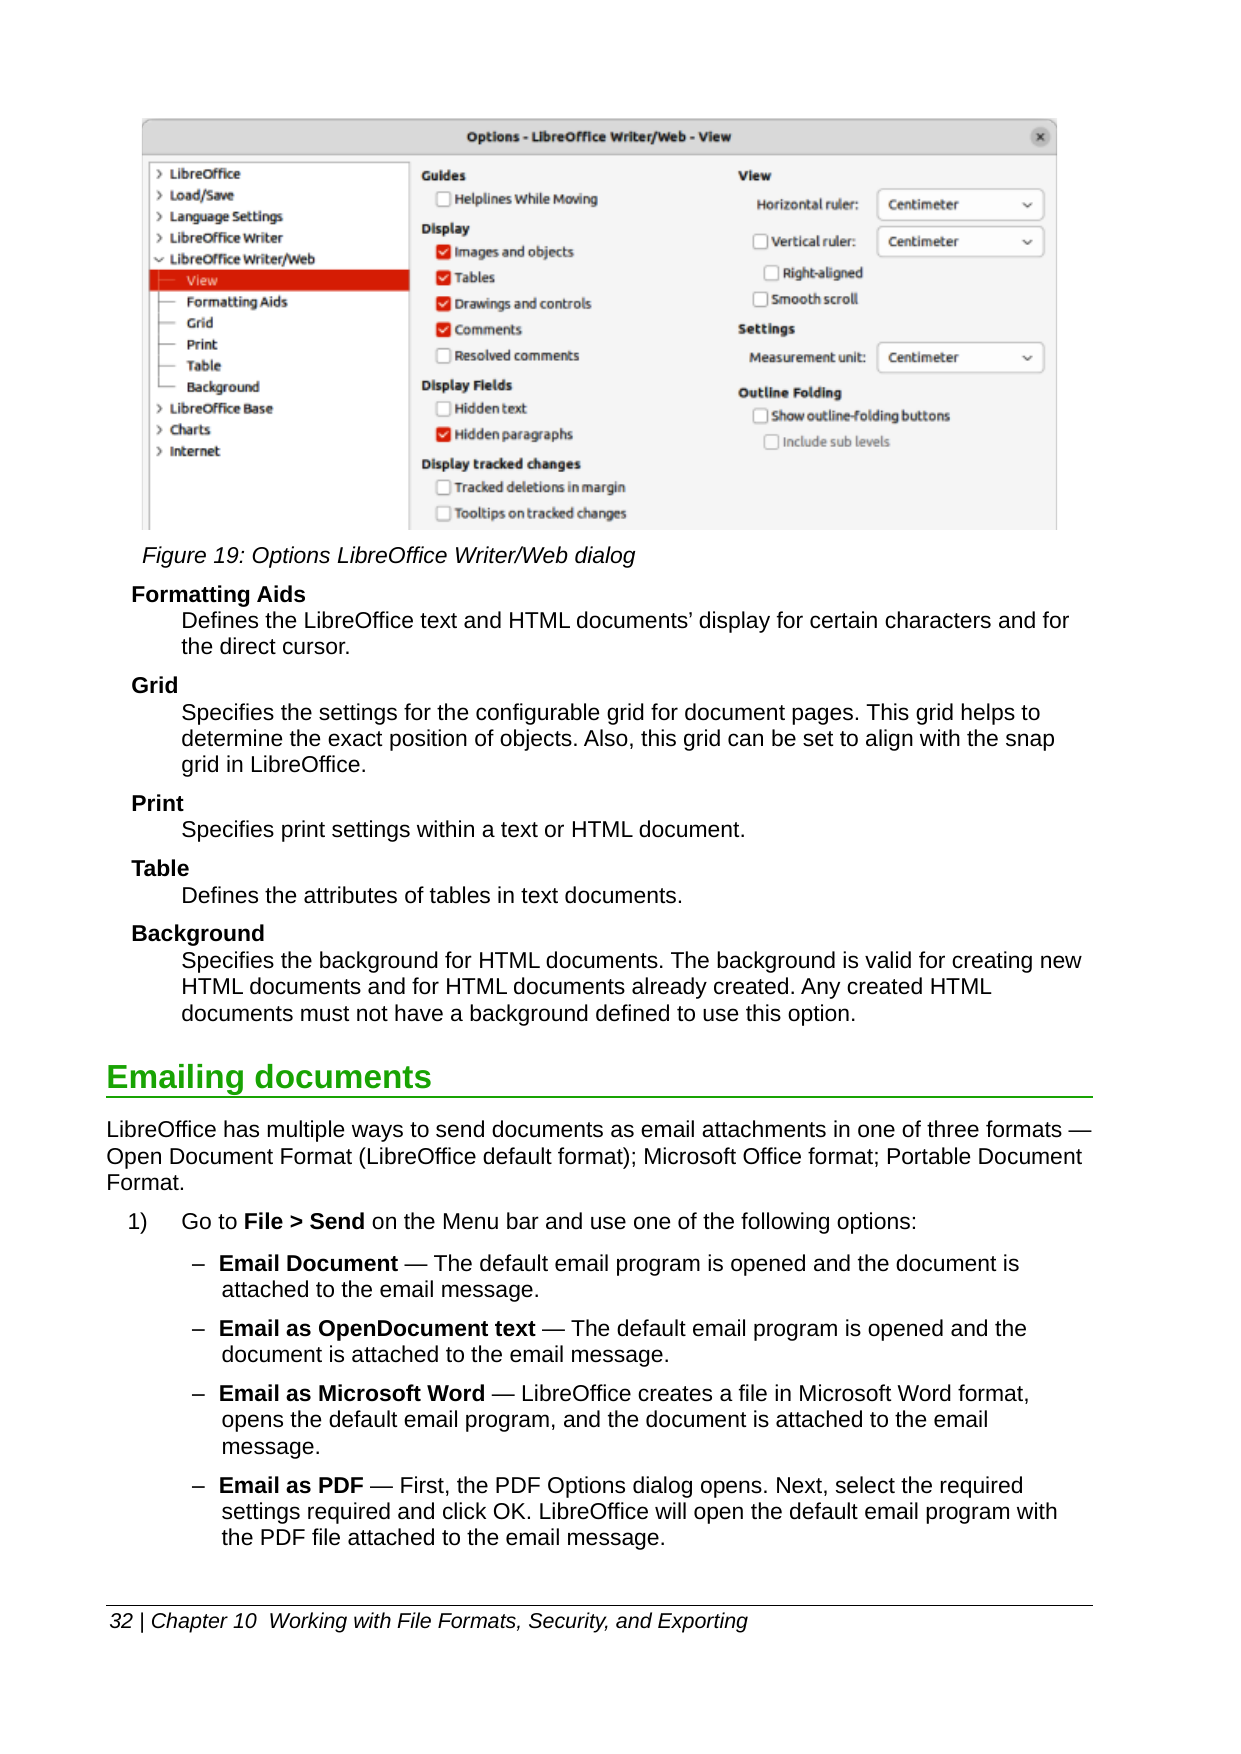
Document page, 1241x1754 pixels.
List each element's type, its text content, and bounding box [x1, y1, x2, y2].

list Email Document — The default email program is opened and the document is attached to the email message. [189, 1247, 1093, 1302]
list Email as Microsoft Word — LibreOffice creates a file in Microsoft Word format, opens the default email program, and the document is attached to the email message. [189, 1377, 1093, 1459]
text Formatting Aids [131, 581, 1093, 607]
text Print [131, 790, 1093, 816]
text Figure 19: Options LibreOffice Writer/Web dialog [142, 542, 1057, 568]
text Table [131, 855, 1093, 882]
text Specifies the settings for the configurable grid for document pages. This grid helps to determine the exact position of objects. Also, this grid can be set to align with the snap grid in LibreOffice. [181, 698, 1093, 777]
text LibreOffice has multiple ways to send documents as email attachments in one of three formats — Open Document Format (LibreOffice default format); Microsoft Office format; Portable Document Format. [106, 1116, 1093, 1195]
text Background [131, 920, 1093, 947]
list Email as OpenDocument text — The default email program is opened and the document is attached to the email message. [189, 1312, 1093, 1368]
text Defines the attributes of tables in text documents. [181, 882, 1093, 908]
picture [141, 118, 1058, 530]
text Grid [131, 672, 1093, 698]
list Go to File > Send on the Menu bar and use one of the following options: [148, 1208, 1093, 1234]
text Specifies the background for HTML documents. The background is valid for creating new HTML documents and for HTML documents already created. Any created HTML documents must not have a background defined to use this option. [181, 947, 1093, 1026]
subtitle Emailing documents [106, 1057, 1093, 1096]
text Specifies print settings within a text or HTML document. [181, 816, 1093, 843]
text Defines the LibreOffice text and HTML documents’ display for certain characters and for the direct cursor. [181, 607, 1093, 659]
list Email as PDF — First, the PDF Options dialog opens. Next, select the required settings required and click OK. LibreOffice will open the default email program with the PDF file attached to the email message. [189, 1469, 1093, 1554]
